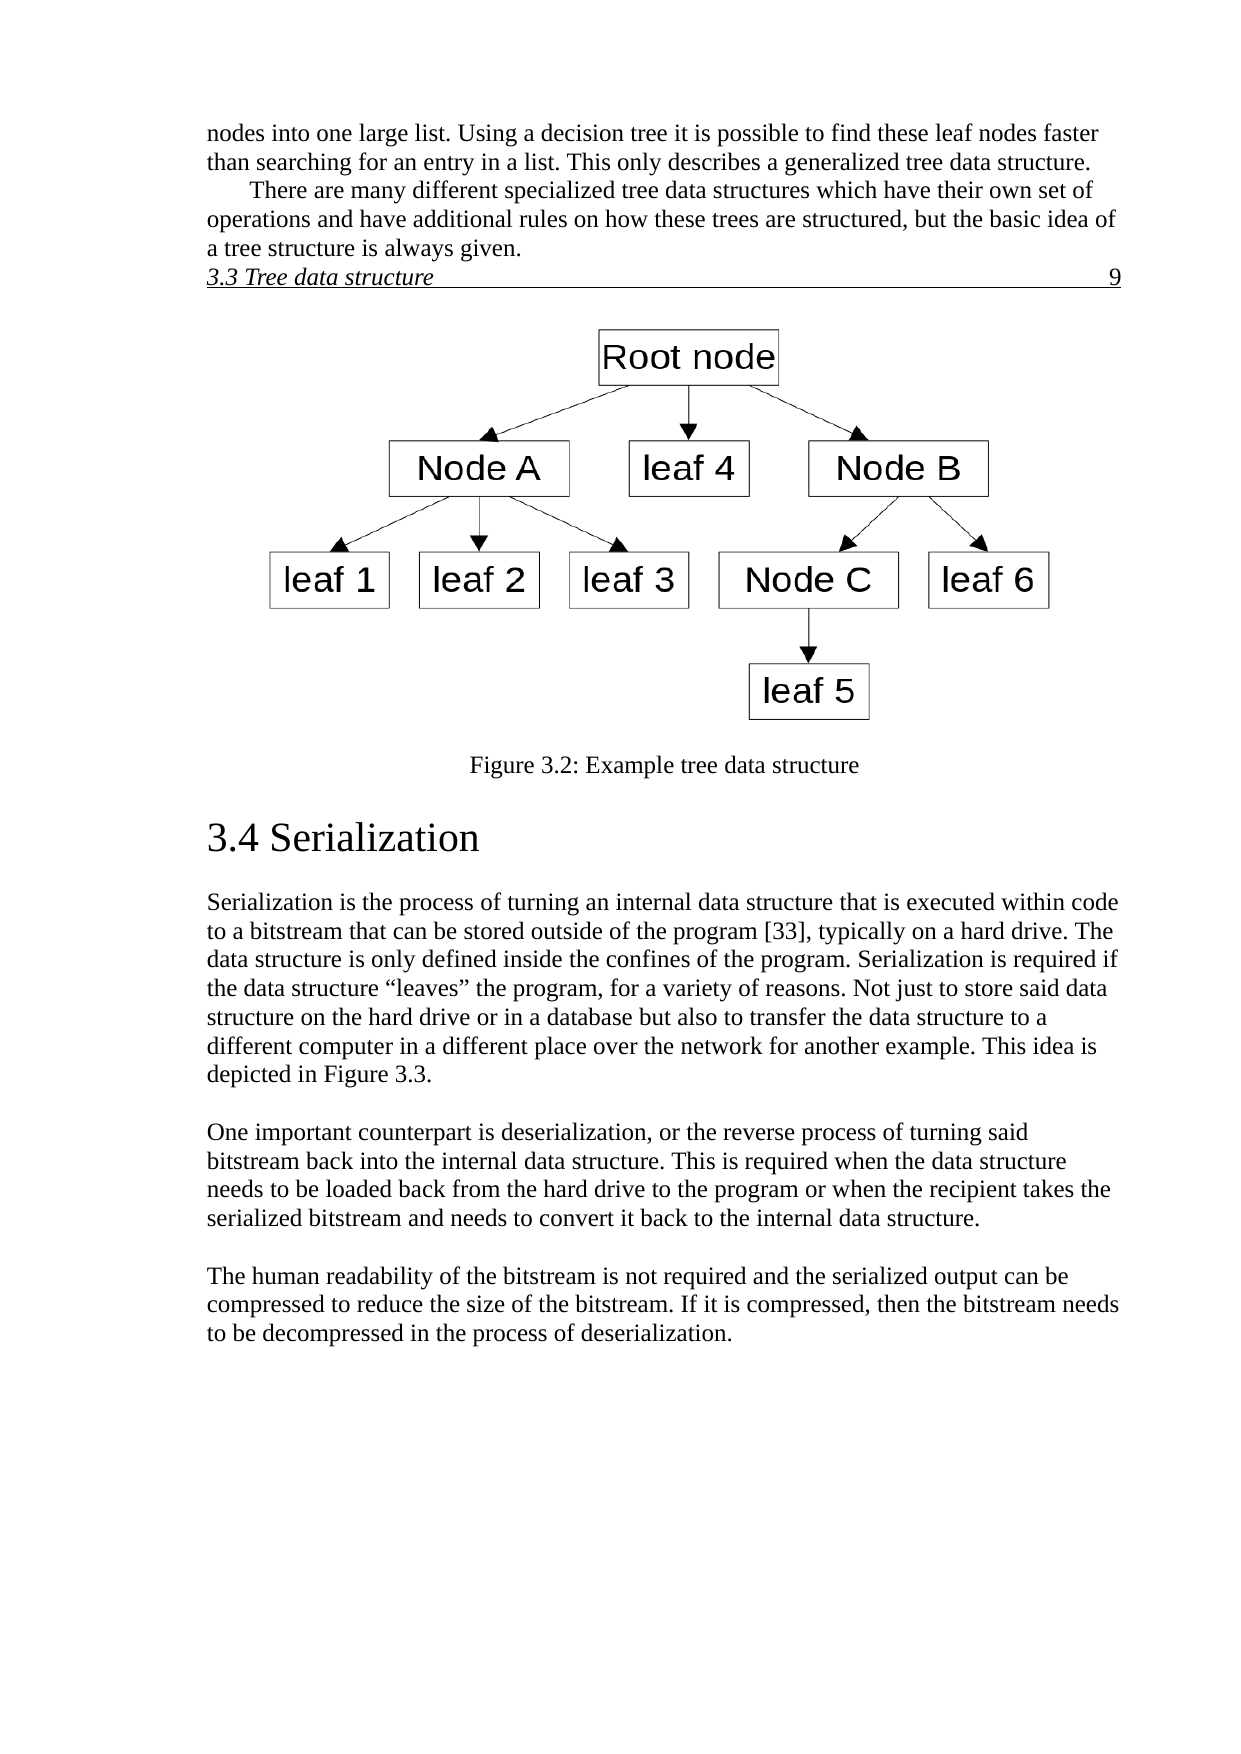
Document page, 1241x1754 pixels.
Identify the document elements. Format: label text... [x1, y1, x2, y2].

text Serialization is the process of turning an internal data structure that is executed within code to a bitstream that can be stored outside of the program [33], typically on a hard drive. The data structure is only defined inside the confines of the program. Serialization is required if the data structure “leaves” the program, for a variety of reasons. Not just to store said data structure on the hard drive or in a database but also to transfer the data structure to a different computer in a different place over the network for another example. This idea is depicted in Figure 3.3. [207, 887, 1122, 1088]
text The human readability of the bitstream is not required and the serialized output can be compressed to reduce the size of the bitstream. If it is compressed, then the bitstream needs to be decompressed in the process of deserialization. [207, 1261, 1122, 1347]
text One important counterpart is deserialization, or the reverse process of turning said bitstream back into the internal data structure. This is required when the data structure needs to be loaded back from the hard drive to the program or when the recipient takes the serialized bitstream and needs to convert it back to the internal data structure. [207, 1117, 1122, 1232]
text nodes into one large list. Using a decision tree it is possible to find these leaf nodes faster than searching for an entry in a list. This only describes a generalized tree data structure. There are many different specialized tree data structures which have their own set of operations and have additional rules on how these trees are structured, but the basic idea of a tree structure is always given. [207, 118, 1122, 262]
subtitle 3.4 Serialization [207, 812, 1122, 860]
text 3.3 Tree data structure 9 [207, 262, 1122, 291]
picture [243, 317, 1060, 731]
text Figure 3.2: Example tree data structure [207, 751, 1122, 779]
